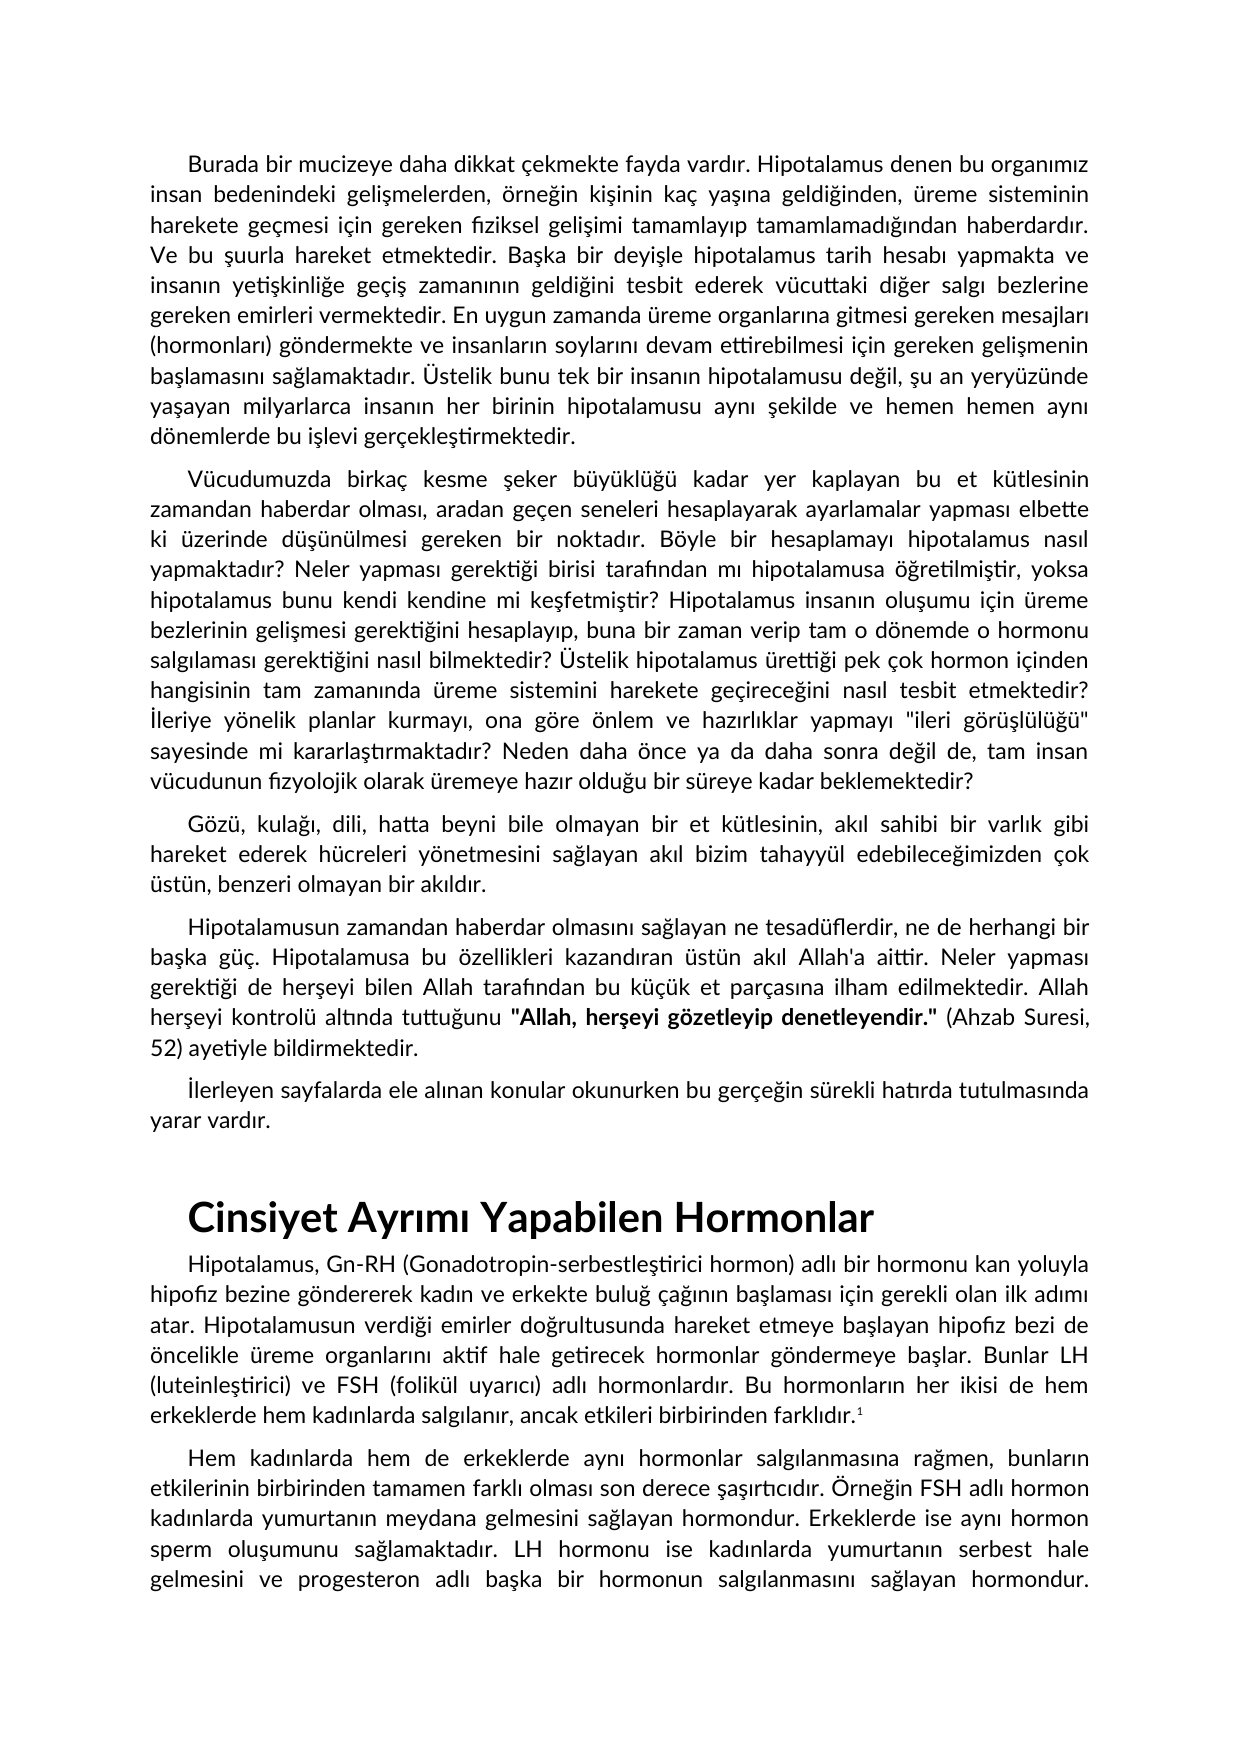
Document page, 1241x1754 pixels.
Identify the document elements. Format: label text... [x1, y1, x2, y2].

text İlerleyen sayfalarda ele alınan konular okunurken bu gerçeğin sürekli hatırda tutulmasında yarar vardır. [150, 1076, 1090, 1134]
text Vücudumuzda birkaç kesme şeker büyüklüğü kadar yer kaplayan bu et kütlesinin zamandan haberdar olması, aradan geçen seneleri hesaplayarak ayarlamalar yapması elbette ki üzerinde düşünülmesi gereken bir noktadır. Böyle bir hesaplamayı hipotalamus nasıl yapmaktadır? Neler yapması gerektiği birisi tarafından mı hipotalamusa öğretilmiştir, yoksa hipotalamus bunu kendi kendine mi keşfetmiştir? Hipotalamus insanın oluşumu için üreme bezlerinin gelişmesi gerektiğini hesaplayıp, buna bir zaman verip tam o dönemde o hormonu salgılaması gerektiğini nasıl bilmektedir? Üstelik hipotalamus ürettiği pek çok hormon içinden hangisinin tam zamanında üreme sistemini harekete geçireceğini nasıl tesbit etmektedir? İleriye yönelik planlar kurmayı, ona göre önlem ve hazırlıklar yapmayı "ileri görüşlülüğü" sayesinde mi kararlaştırmaktadır? Neden daha önce ya da daha sonra değil de, tam insan vücudunun fizyolojik olarak üremeye hazır olduğu bir süreye kadar beklemektedir? [150, 464, 1090, 794]
text Hipotalamus, Gn-RH (Gonadotropin-serbestleştirici hormon) adlı bir hormonu kan yoluyla hipofiz bezine göndererek kadın ve erkekte buluğ çağının başlaması için gerekli olan ilk adımı atar. Hipotalamusun verdiği emirler doğrultusunda hareket etmeye başlayan hipofiz bezi de öncelikle üreme organlarını aktif hale getirecek hormonlar göndermeye başlar. Bunlar LH (luteinleştirici) ve FSH (folikül uyarıcı) adlı hormonlardır. Bu hormonların her ikisi de hem erkeklerde hem kadınlarda salgılanır, ancak etkileri birbirinden farklıdır.1 [150, 1250, 1090, 1428]
text Burada bir mucizeye daha dikkat çekmekte fayda vardır. Hipotalamus denen bu organımız insan bedenindeki gelişmelerden, örneğin kişinin kaç yaşına geldiğinden, üreme sisteminin harekete geçmesi için gereken fiziksel gelişimi tamamlayıp tamamlamadığından haberdardır. Ve bu şuurla hareket etmektedir. Başka bir deyişle hipotalamus tarih hesabı yapmakta ve insanın yetişkinliğe geçiş zamanının geldiğini tesbit ederek vücuttaki diğer salgı bezlerine gereken emirleri vermektedir. En uygun zamanda üreme organlarına gitmesi gereken mesajları (hormonları) göndermekte ve insanların soylarını devam ettirebilmesi için gereken gelişmenin başlamasını sağlamaktadır. Üstelik bunu tek bir insanın hipotalamusu değil, şu an yeryüzünde yaşayan milyarlarca insanın her birinin hipotalamusu aynı şekilde ve hemen hemen aynı dönemlerde bu işlevi gerçekleştirmektedir. [150, 150, 1090, 449]
subtitle Cinsiyet Ayrımı Yapabilen Hormonlar [187, 1192, 1090, 1242]
text Hipotalamusun zamandan haberdar olmasını sağlayan ne tesadüflerdir, ne de herhangi bir başka güç. Hipotalamusa bu özellikleri kazandıran üstün akıl Allah'a aittir. Neler yapması gerektiği de herşeyi bilen Allah tarafından bu küçük et parçasına ilham edilmektedir. Allah herşeyi kontrolü altında tuttuğunu "Allah, herşeyi gözetleyip denetleyendir." (Ahzab Suresi, 52) ayetiyle bildirmektedir. [150, 912, 1090, 1061]
text Gözü, kulağı, dili, hatta beyni bile olmayan bir et kütlesinin, akıl sahibi bir varlık gibi hareket ederek hücreleri yönetmesini sağlayan akıl bizim tahayyül edebileceğimizden çok üstün, benzeri olmayan bir akıldır. [150, 809, 1090, 897]
text Hem kadınlarda hem de erkeklerde aynı hormonlar salgılanmasına rağmen, bunların etkilerinin birbirinden tamamen farklı olması son derece şaşırtıcıdır. Örneğin FSH adlı hormon kadınlarda yumurtanın meydana gelmesini sağlayan hormondur. Erkeklerde ise aynı hormon sperm oluşumunu sağlamaktadır. LH hormonu ise kadınlarda yumurtanın serbest hale gelmesini ve progesteron adlı başka bir hormonun salgılanmasını sağlayan hormondur. [150, 1444, 1090, 1592]
